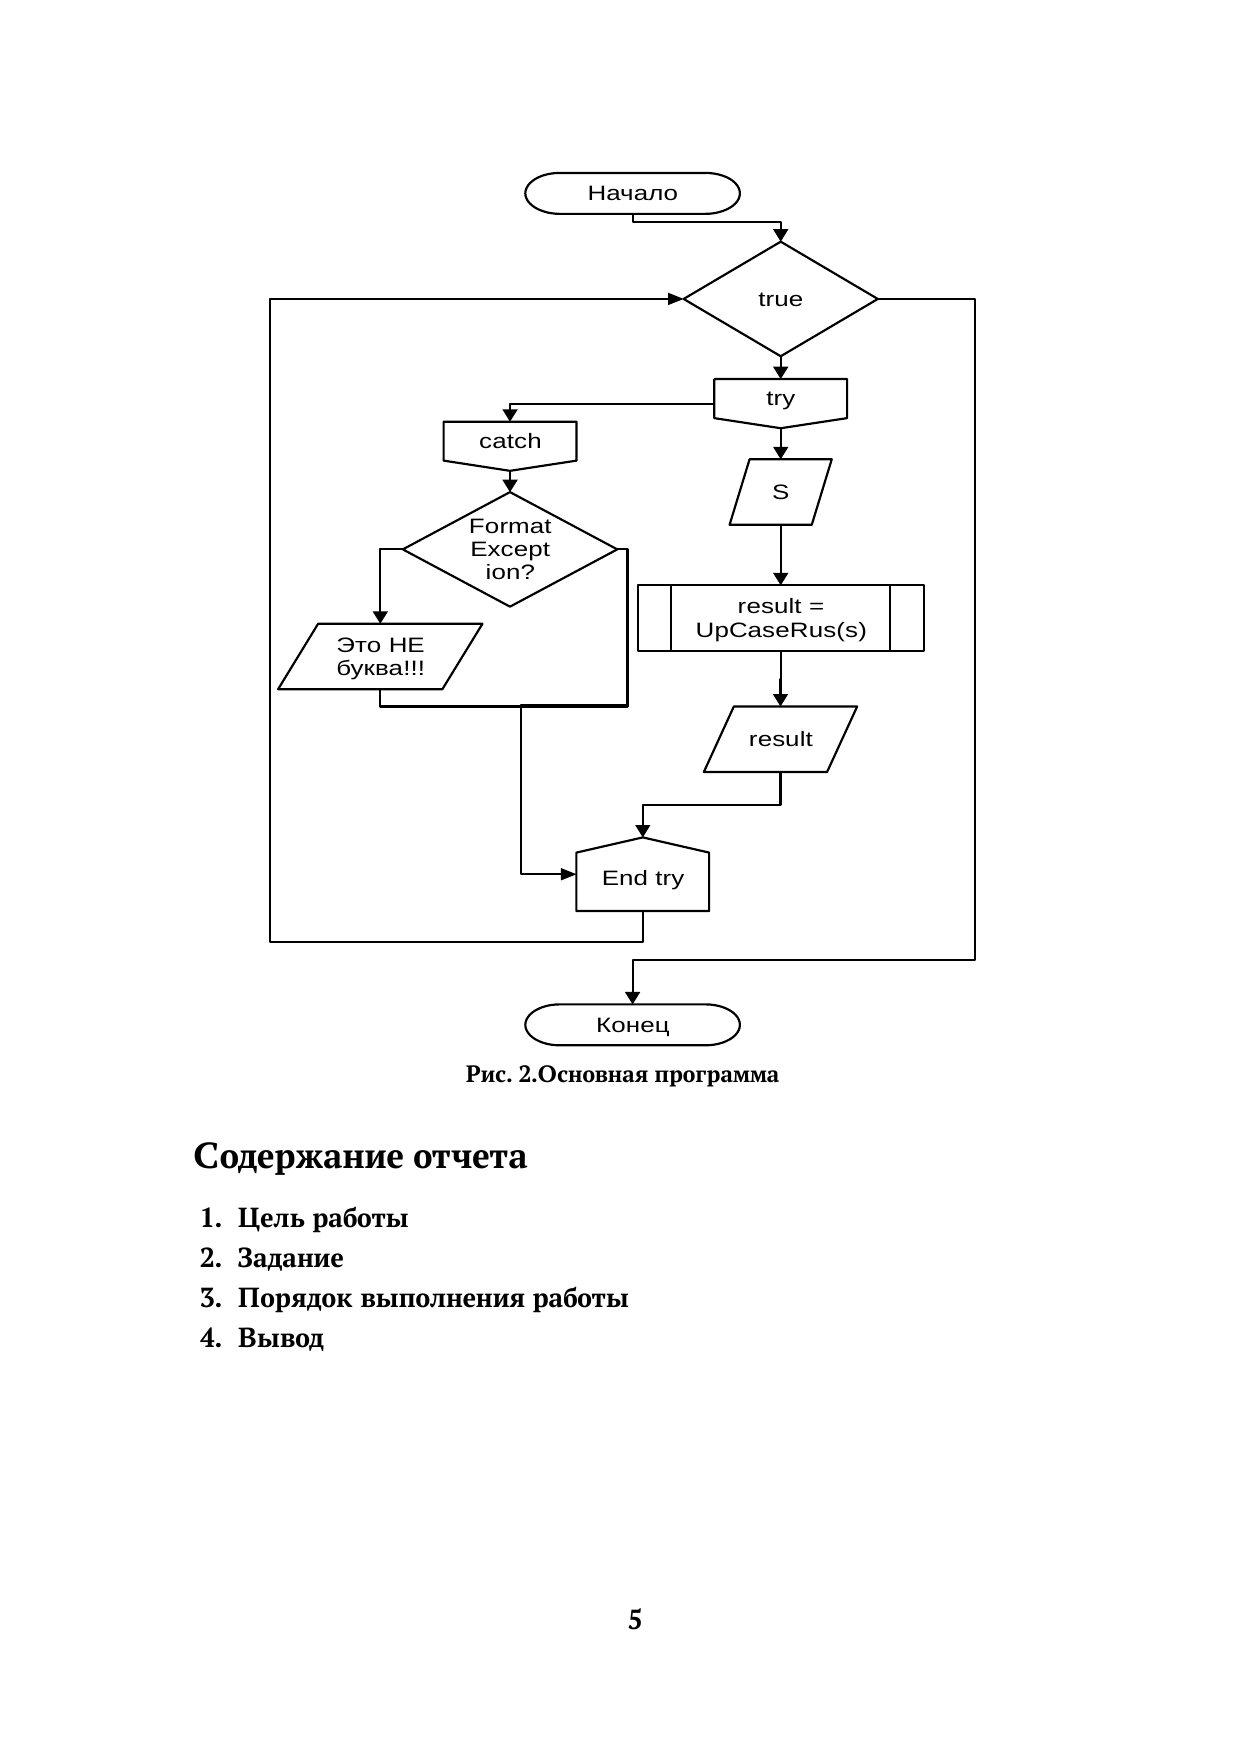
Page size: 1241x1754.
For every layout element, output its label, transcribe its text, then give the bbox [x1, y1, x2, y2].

list Вывод [200, 1321, 1152, 1354]
list Задание [200, 1240, 1152, 1274]
list Порядок выполнения работы [200, 1280, 1152, 1314]
text Рис. 2.Основная программа [268, 172, 976, 1088]
subtitle Содержание отчета [192, 316, 1152, 1176]
list Цель работы [200, 1200, 1152, 1233]
